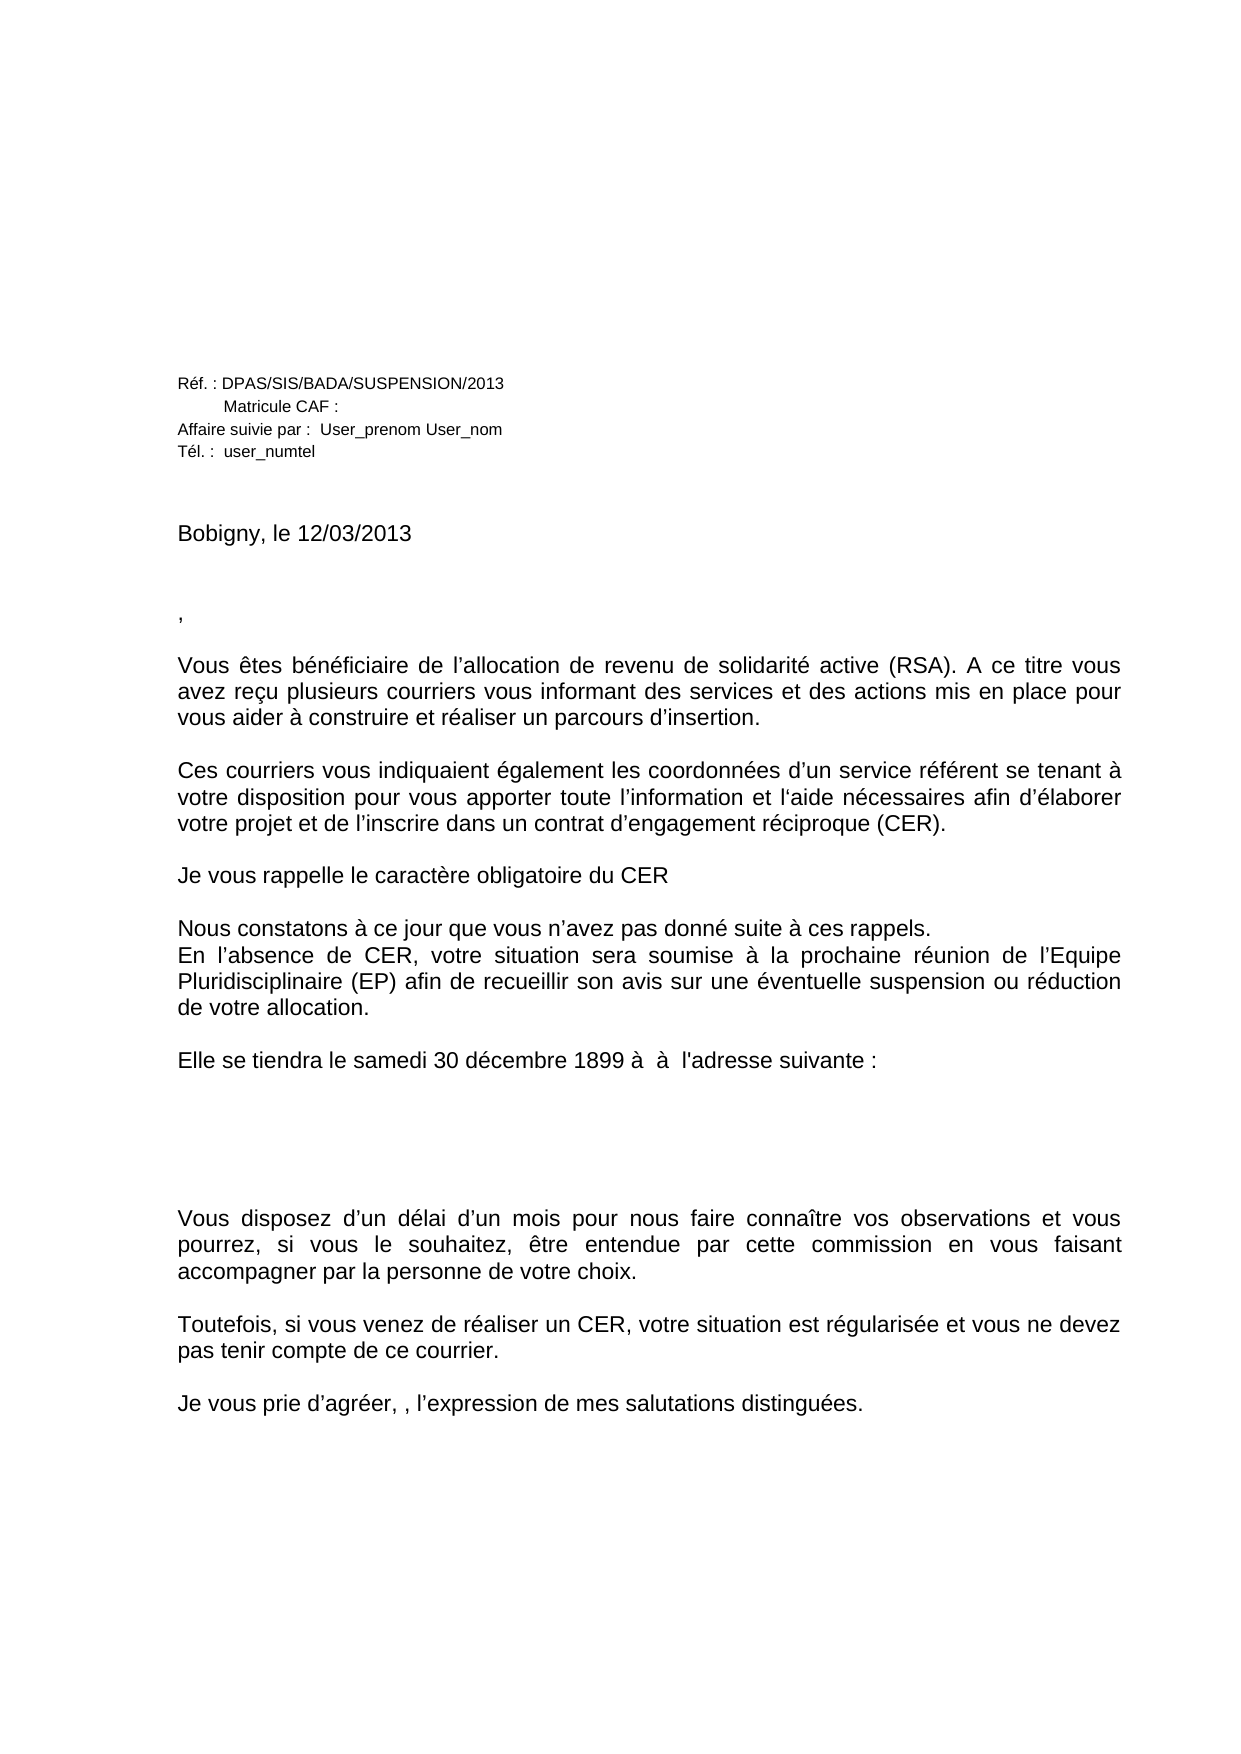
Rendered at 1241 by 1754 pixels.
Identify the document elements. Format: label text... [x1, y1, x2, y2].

text Nous constatons à ce jour que vous n’avez pas donné suite à ces rappels. [177, 915, 1122, 942]
text Vous disposez d’un délai d’un mois pour nous faire connaître vos observations et vous pourrez, si vous le souhaitez, être entendue par cette commission en vous faisant accompagner par la personne de votre choix. [177, 1205, 1122, 1284]
text , [177, 599, 1122, 625]
text Elle se tiendra le samedi 30 décembre 1899 à à l'adresse suivante : [177, 1047, 1122, 1073]
table_header [177, 233, 649, 271]
table_cell Réf. : DPAS/SIS/BADA/SUSPENSION/2013 Matricule CAF : Affaire suivie par : user_prenom user_nom Tél. : user_numtel Bobigny, le 12/03/2013 [177, 371, 649, 546]
text Ces courriers vous indiquaient également les coordonnées d’un service référent se tenant à votre disposition pour vous apporter toute l’information et l‘aide nécessaires afin d’élaborer votre projet et de l’inscrire dans un contrat d’engagement réciproque (CER). [177, 757, 1122, 836]
text Toutefois, si vous venez de réaliser un CER, votre situation est régularisée et vous ne devez pas tenir compte de ce courrier. [177, 1311, 1122, 1363]
table_cell [650, 371, 1122, 546]
table_cell [177, 271, 649, 371]
text En l’absence de CER, votre situation sera soumise à la prochaine réunion de l’Equipe Pluridisciplinaire (EP) afin de recueillir son avis sur une éventuelle suspension ou réduction de votre allocation. [177, 942, 1122, 1021]
text Je vous prie d’agréer, , l’expression de mes salutations distinguées. [177, 1389, 1122, 1416]
text Je vous rappelle le caractère obligatoire du CER [177, 862, 1122, 889]
table_cell [650, 271, 1122, 371]
text Vous êtes bénéficiaire de l’allocation de revenu de solidarité active (RSA). A ce titre vous avez reçu plusieurs courriers vous informant des services et des actions mis en place pour vous aider à construire et réaliser un parcours d’insertion. [177, 652, 1122, 731]
table_header [650, 233, 1122, 271]
